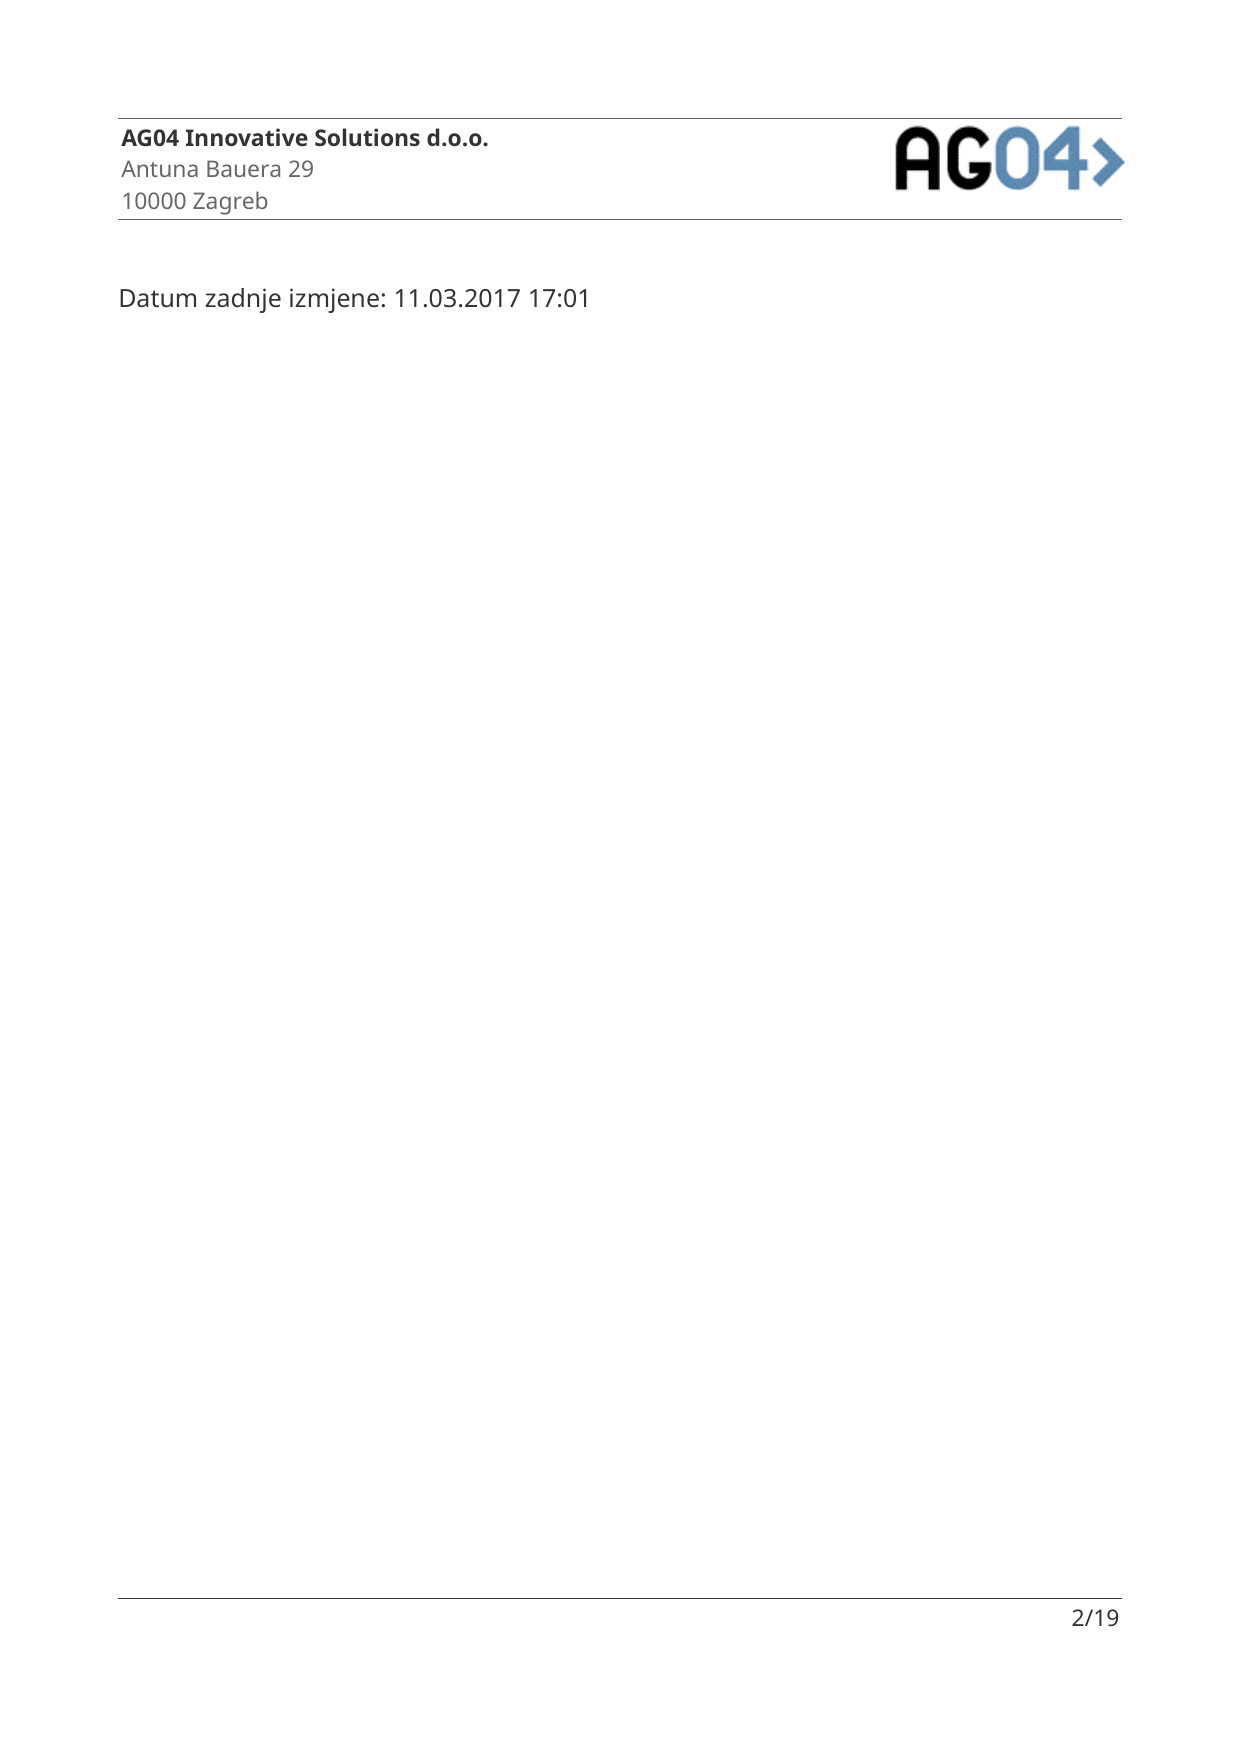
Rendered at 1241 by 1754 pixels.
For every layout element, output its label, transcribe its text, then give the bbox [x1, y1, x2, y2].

picture [893, 123, 1128, 196]
text Datum zadnje izmjene: 11.03.2017 17:01 [118, 281, 1122, 315]
